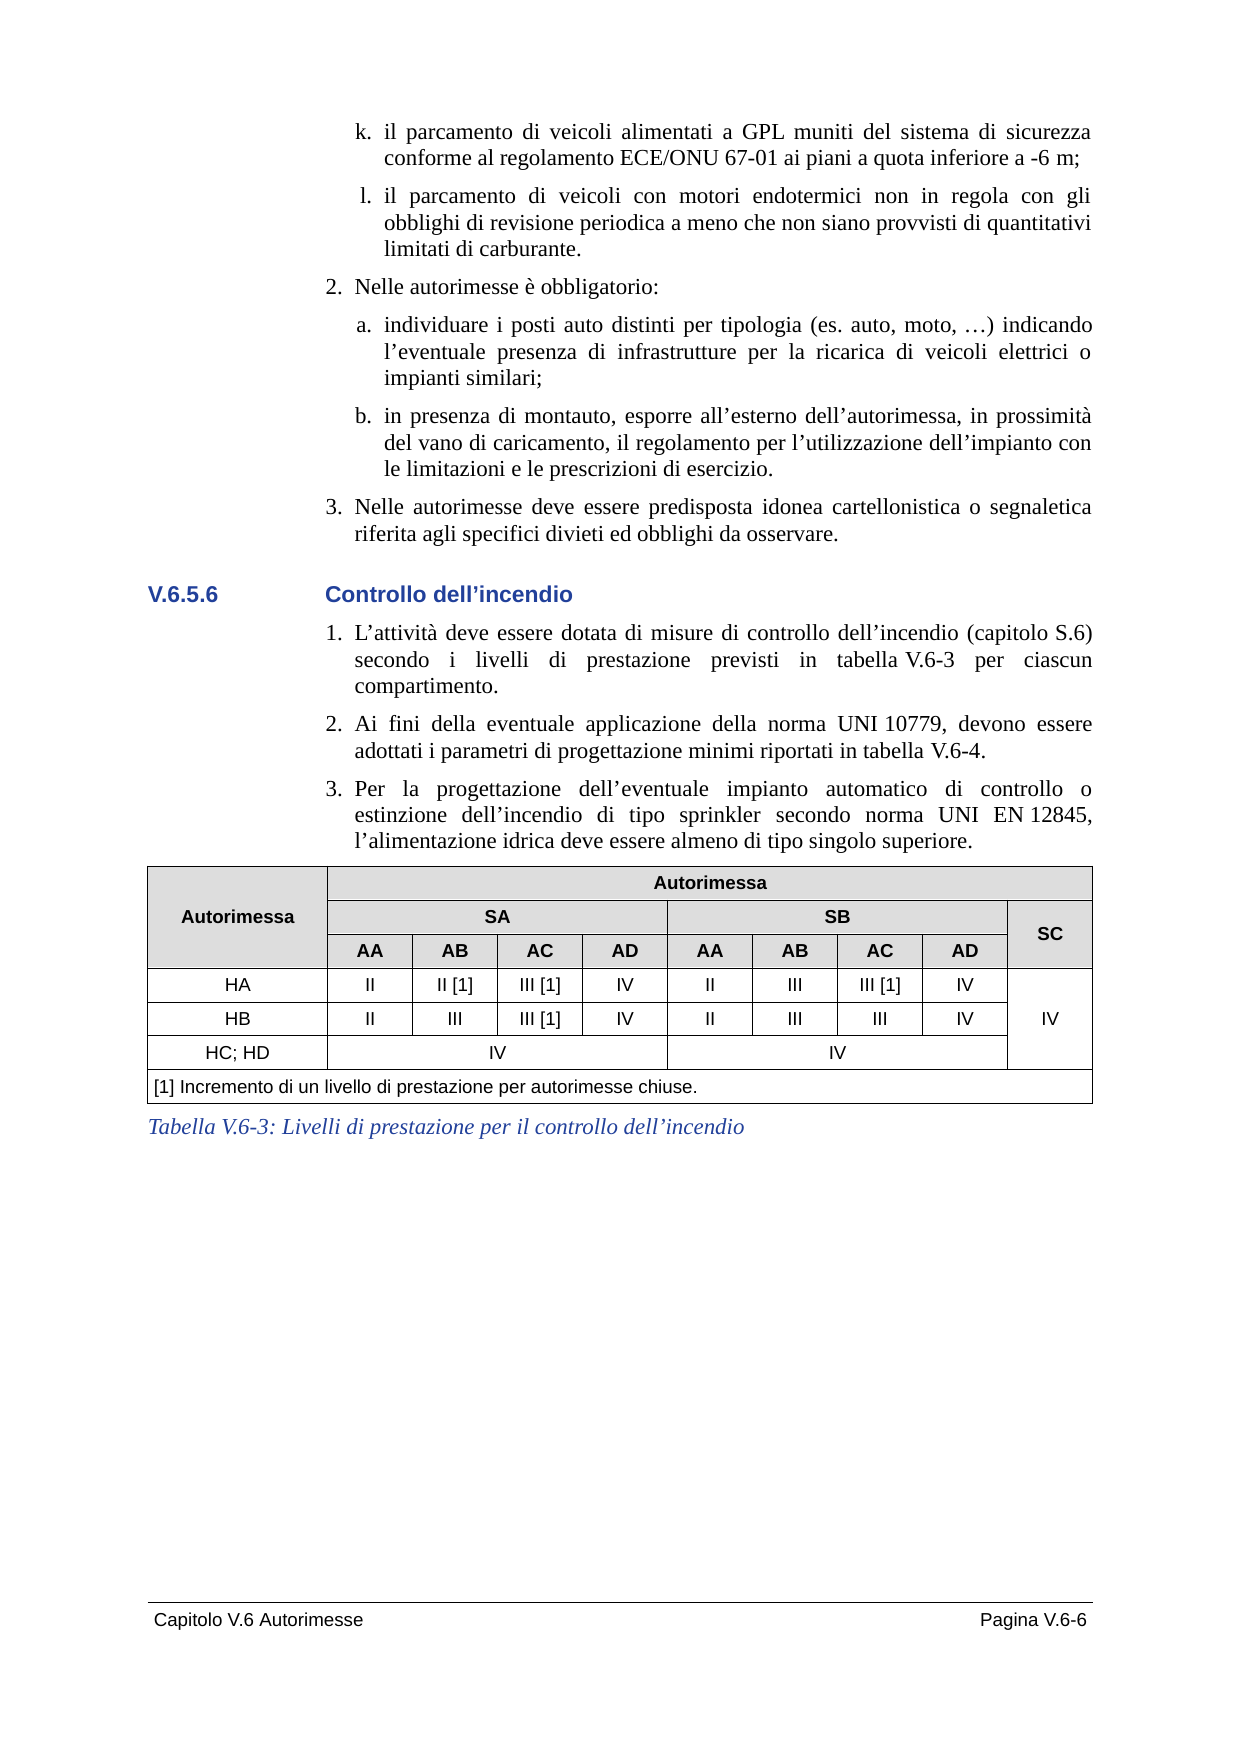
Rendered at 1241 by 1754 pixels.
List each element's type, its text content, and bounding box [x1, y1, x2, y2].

table_cell HC; HD [148, 1036, 327, 1069]
list individuare i posti auto distinti per tipologia (es. auto, moto, …) indicando l’eventuale presenza di infrastrutture per la ricarica di veicoli elettrici o impianti similari; [372, 312, 1093, 391]
table_cell IV [583, 1003, 667, 1035]
list Ai fini della eventuale applicazione della norma UNI 10779, devono essere adottati i parametri di progettazione minimi riportati in tabella V.6-4. [342, 710, 1093, 763]
table_cell II [668, 1003, 752, 1035]
list Nelle autorimesse deve essere predisposta idonea cartellonistica o segnaletica riferita agli specifici divieti ed obblighi da osservare. [342, 493, 1093, 546]
table_cell SB [668, 901, 1007, 933]
list Per la progettazione dell’eventuale impianto automatico di controllo o estinzione dell’incendio di tipo sprinkler secondo norma UNI EN 12845, l’alimentazione idrica deve essere almeno di tipo singolo superiore. [342, 775, 1093, 854]
list in presenza di montauto, esporre all’esterno dell’autorimessa, in prossimità del vano di caricamento, il regolamento per l’utilizzazione dell’impianto con le limitazioni e le prescrizioni di esercizio. [372, 402, 1093, 481]
table_cell II [1] [413, 969, 497, 1001]
table_cell AA [328, 935, 412, 967]
table_cell III [753, 969, 837, 1001]
subtitle Controllo dell’incendio [148, 581, 1093, 608]
table_cell SA [328, 901, 667, 933]
table_cell IV [1008, 969, 1092, 1069]
list il parcamento di veicoli con motori endotermici non in regola con gli obblighi di revisione periodica a meno che non siano provvisti di quantitativi limitati di carburante. [372, 183, 1093, 262]
table_header Autorimessa [328, 867, 1092, 899]
table_cell AD [583, 935, 667, 967]
text Tabella V.6-3: Livelli di prestazione per il controllo dell’incendio [148, 1113, 1093, 1139]
table_cell IV [583, 969, 667, 1001]
table_cell IV [668, 1036, 1007, 1069]
list L’attività deve essere dotata di misure di controllo dell’incendio (capitolo S.6) secondo i livelli di prestazione previsti in tabella V.6-3 per ciascun compartimento. [342, 619, 1093, 698]
table_cell III [413, 1003, 497, 1035]
table_cell IV [923, 969, 1007, 1001]
list Nelle autorimesse è obbligatorio: [342, 273, 1093, 300]
table_cell IV [923, 1003, 1007, 1035]
table_cell HA [148, 969, 327, 1001]
table_cell III [1] [498, 969, 582, 1001]
table_cell II [668, 969, 752, 1001]
table_cell IV [328, 1036, 667, 1069]
table_cell II [328, 969, 412, 1001]
table_cell SC [1008, 901, 1092, 967]
table_cell III [1] [838, 969, 922, 1001]
table_cell AA [668, 935, 752, 967]
table_cell HB [148, 1003, 327, 1035]
table_header Autorimessa [148, 867, 327, 967]
table_cell III [838, 1003, 922, 1035]
table_cell AD [923, 935, 1007, 967]
table_cell AB [413, 935, 497, 967]
table_cell AC [498, 935, 582, 967]
table_cell II [328, 1003, 412, 1035]
list il parcamento di veicoli alimentati a GPL muniti del sistema di sicurezza conforme al regolamento ECE/ONU 67-01 ai piani a quota inferiore a -6 m; [372, 118, 1093, 171]
table_cell AC [838, 935, 922, 967]
table_cell [1] Incremento di un livello di prestazione per autorimesse chiuse. [148, 1070, 1092, 1103]
table_cell AB [753, 935, 837, 967]
table_cell III [753, 1003, 837, 1035]
table_cell III [1] [498, 1003, 582, 1035]
